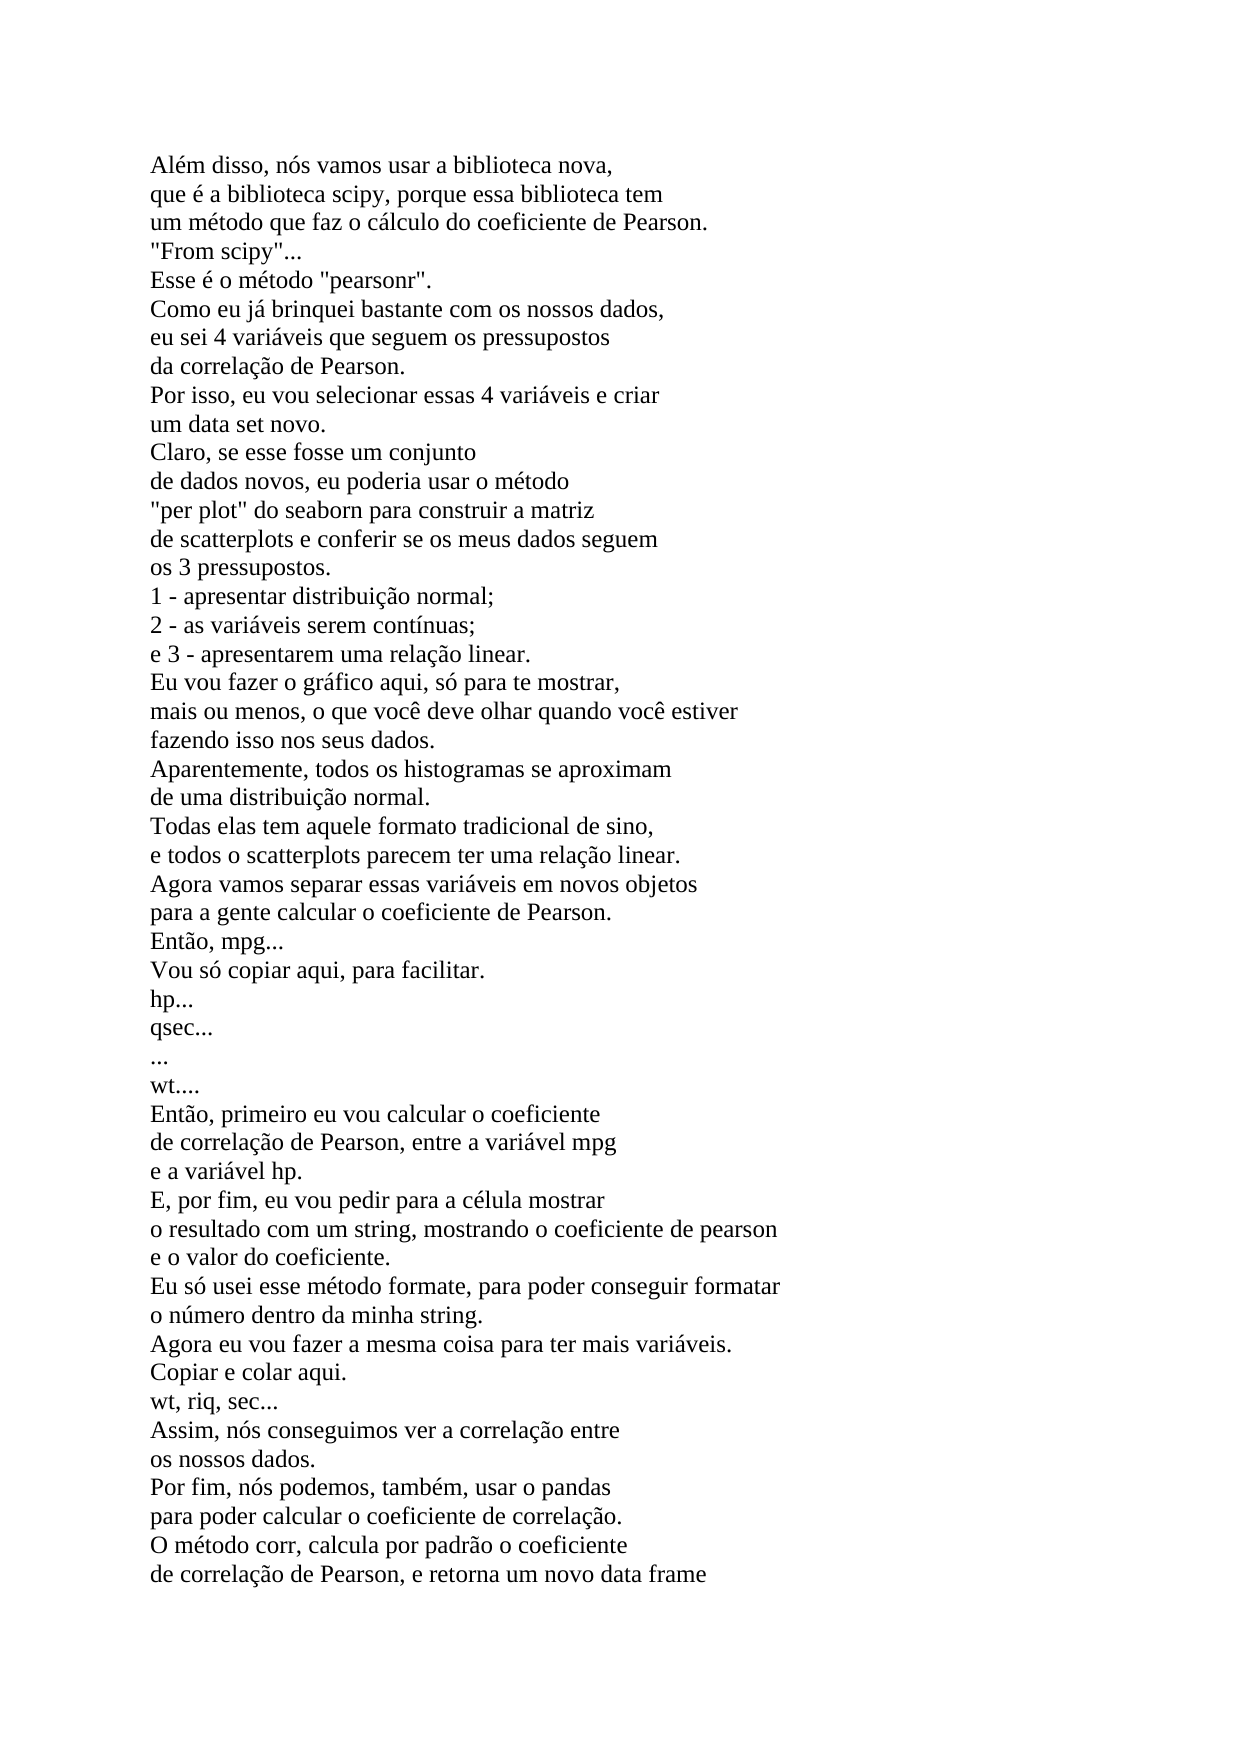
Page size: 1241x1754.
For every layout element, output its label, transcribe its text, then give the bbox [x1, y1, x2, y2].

text Então, mpg... [150, 926, 1090, 955]
text e 3 - apresentarem uma relação linear. [150, 639, 1090, 667]
text Assim, nós conseguimos ver a correlação entre [150, 1415, 1090, 1444]
text Vou só copiar aqui, para facilitar. [150, 955, 1090, 984]
text "per plot" do seaborn para construir a matriz [150, 495, 1090, 524]
text Por fim, nós podemos, também, usar o pandas [150, 1472, 1090, 1501]
text eu sei 4 variáveis que seguem os pressupostos [150, 322, 1090, 351]
text o número dentro da minha string. [150, 1300, 1090, 1329]
text os 3 pressupostos. [150, 552, 1090, 581]
text Copiar e colar aqui. [150, 1357, 1090, 1386]
text Então, primeiro eu vou calcular o coeficiente [150, 1099, 1090, 1127]
text E, por fim, eu vou pedir para a célula mostrar [150, 1185, 1090, 1214]
text e a variável hp. [150, 1156, 1090, 1185]
text Esse é o método "pearsonr". [150, 265, 1090, 294]
text "From scipy"... [150, 236, 1090, 265]
text que é a biblioteca scipy, porque essa biblioteca tem [150, 179, 1090, 207]
text Eu só usei esse método formate, para poder conseguir formatar [150, 1271, 1090, 1300]
text para poder calcular o coeficiente de correlação. [150, 1501, 1090, 1530]
text 1 - apresentar distribuição normal; [150, 581, 1090, 610]
text 2 - as variáveis serem contínuas; [150, 610, 1090, 639]
text mais ou menos, o que você deve olhar quando você estiver [150, 696, 1090, 725]
text de uma distribuição normal. [150, 782, 1090, 811]
text um data set novo. [150, 409, 1090, 437]
text Aparentemente, todos os histogramas se aproximam [150, 754, 1090, 782]
text de scatterplots e conferir se os meus dados seguem [150, 524, 1090, 552]
text qsec... [150, 1012, 1090, 1041]
text hp... [150, 984, 1090, 1012]
text da correlação de Pearson. [150, 351, 1090, 380]
text Eu vou fazer o gráfico aqui, só para te mostrar, [150, 667, 1090, 696]
text e todos o scatterplots parecem ter uma relação linear. [150, 840, 1090, 869]
text Agora eu vou fazer a mesma coisa para ter mais variáveis. [150, 1329, 1090, 1357]
text e o valor do coeficiente. [150, 1242, 1090, 1271]
text Além disso, nós vamos usar a biblioteca nova, [150, 150, 1090, 179]
text de correlação de Pearson, e retorna um novo data frame [150, 1559, 1090, 1587]
text Por isso, eu vou selecionar essas 4 variáveis e criar [150, 380, 1090, 409]
text de dados novos, eu poderia usar o método [150, 466, 1090, 495]
text para a gente calcular o coeficiente de Pearson. [150, 897, 1090, 926]
text de correlação de Pearson, entre a variável mpg [150, 1127, 1090, 1156]
text o resultado com um string, mostrando o coeficiente de pearson [150, 1214, 1090, 1242]
text Claro, se esse fosse um conjunto [150, 437, 1090, 466]
text Todas elas tem aquele formato tradicional de sino, [150, 811, 1090, 840]
text fazendo isso nos seus dados. [150, 725, 1090, 754]
text wt.... [150, 1070, 1090, 1099]
text um método que faz o cálculo do coeficiente de Pearson. [150, 207, 1090, 236]
text wt, riq, sec... [150, 1386, 1090, 1415]
text os nossos dados. [150, 1444, 1090, 1472]
text ... [150, 1041, 1090, 1070]
text Como eu já brinquei bastante com os nossos dados, [150, 294, 1090, 322]
text O método corr, calcula por padrão o coeficiente [150, 1530, 1090, 1559]
text Agora vamos separar essas variáveis em novos objetos [150, 869, 1090, 897]
